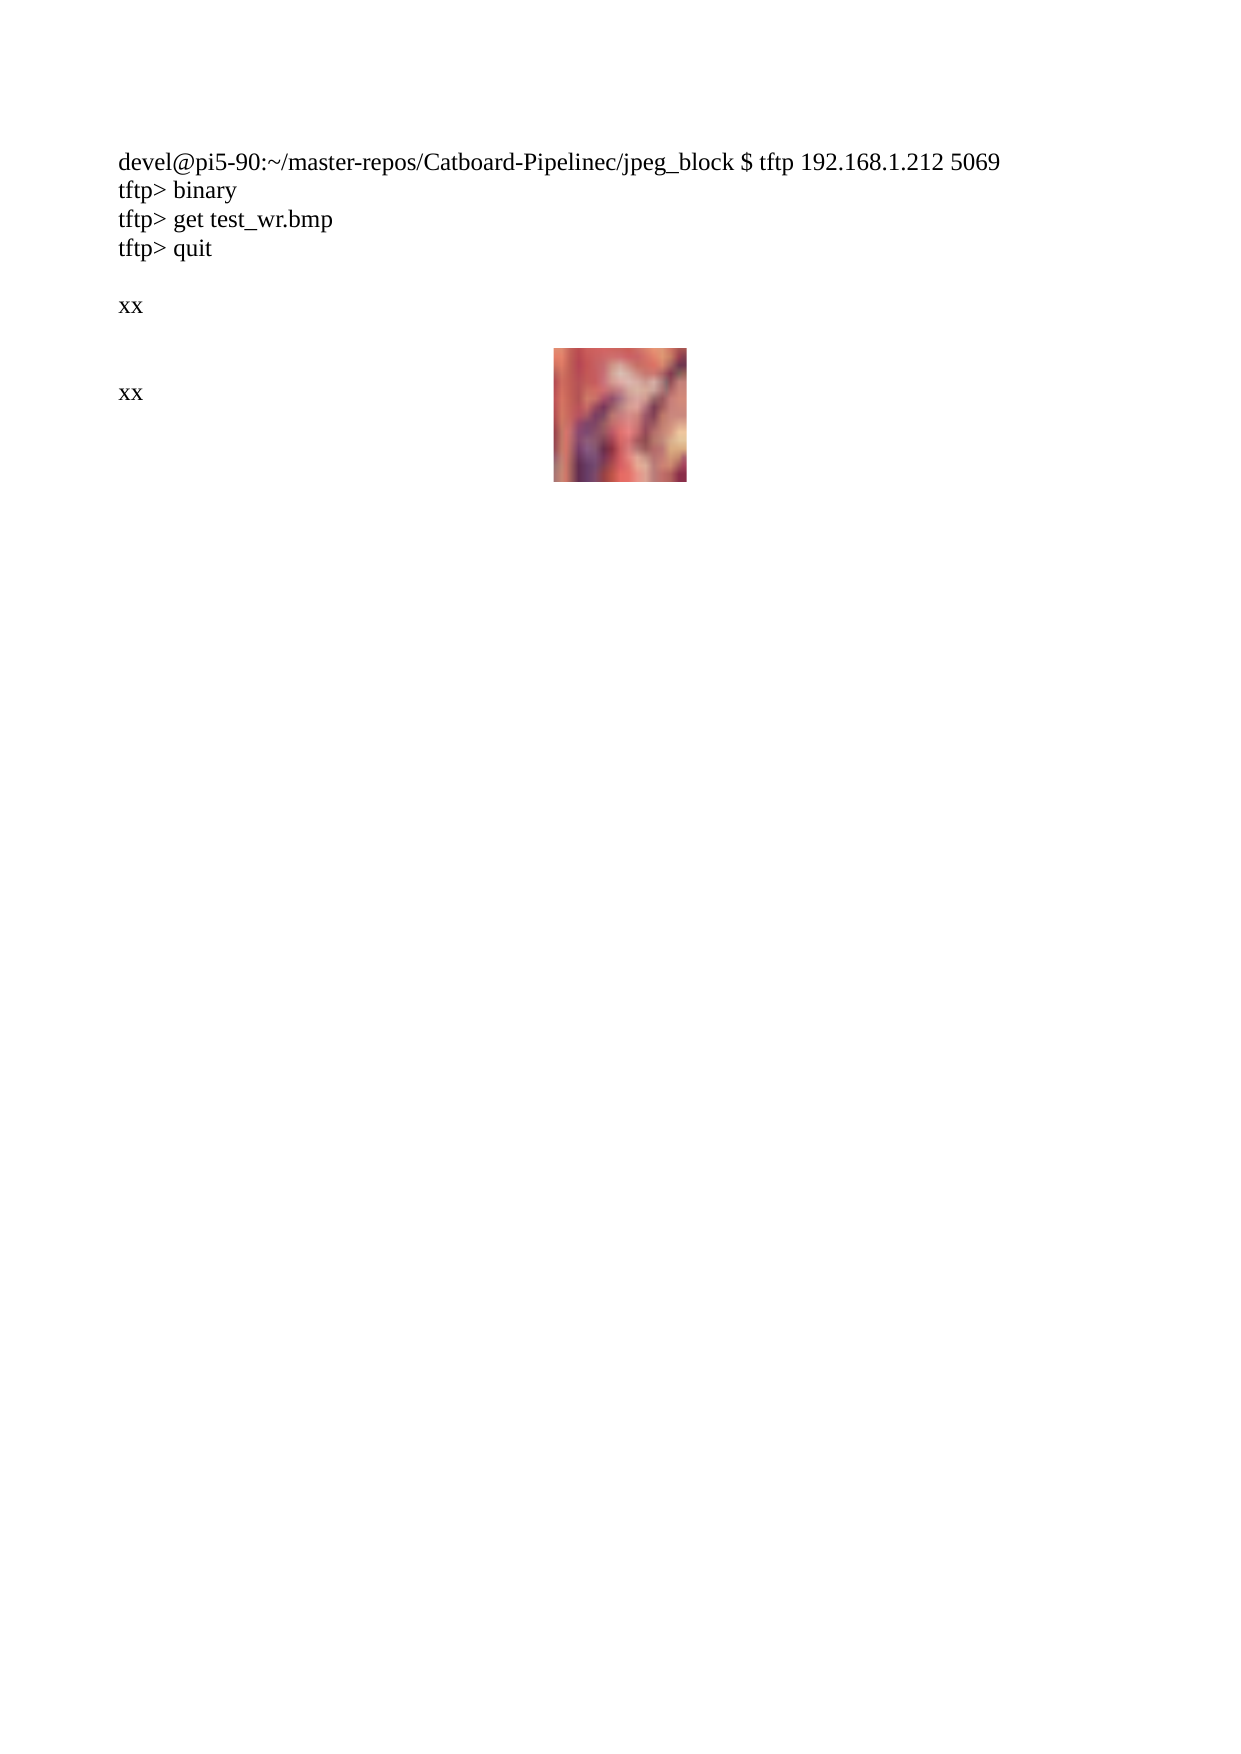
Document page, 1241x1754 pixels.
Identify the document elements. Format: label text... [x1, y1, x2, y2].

picture [553, 348, 687, 482]
text xx [118, 291, 1122, 348]
text tftp> quit [118, 233, 1122, 262]
text tftp> binary [118, 176, 1122, 204]
text devel@pi5-90:~/master-repos/Catboard-Pipelinec/jpeg_block $ tftp 192.168.1.212 5069 [118, 147, 1122, 176]
text tftp> get test_wr.bmp [118, 204, 1122, 233]
text xx [118, 377, 553, 406]
text [687, 377, 1122, 406]
